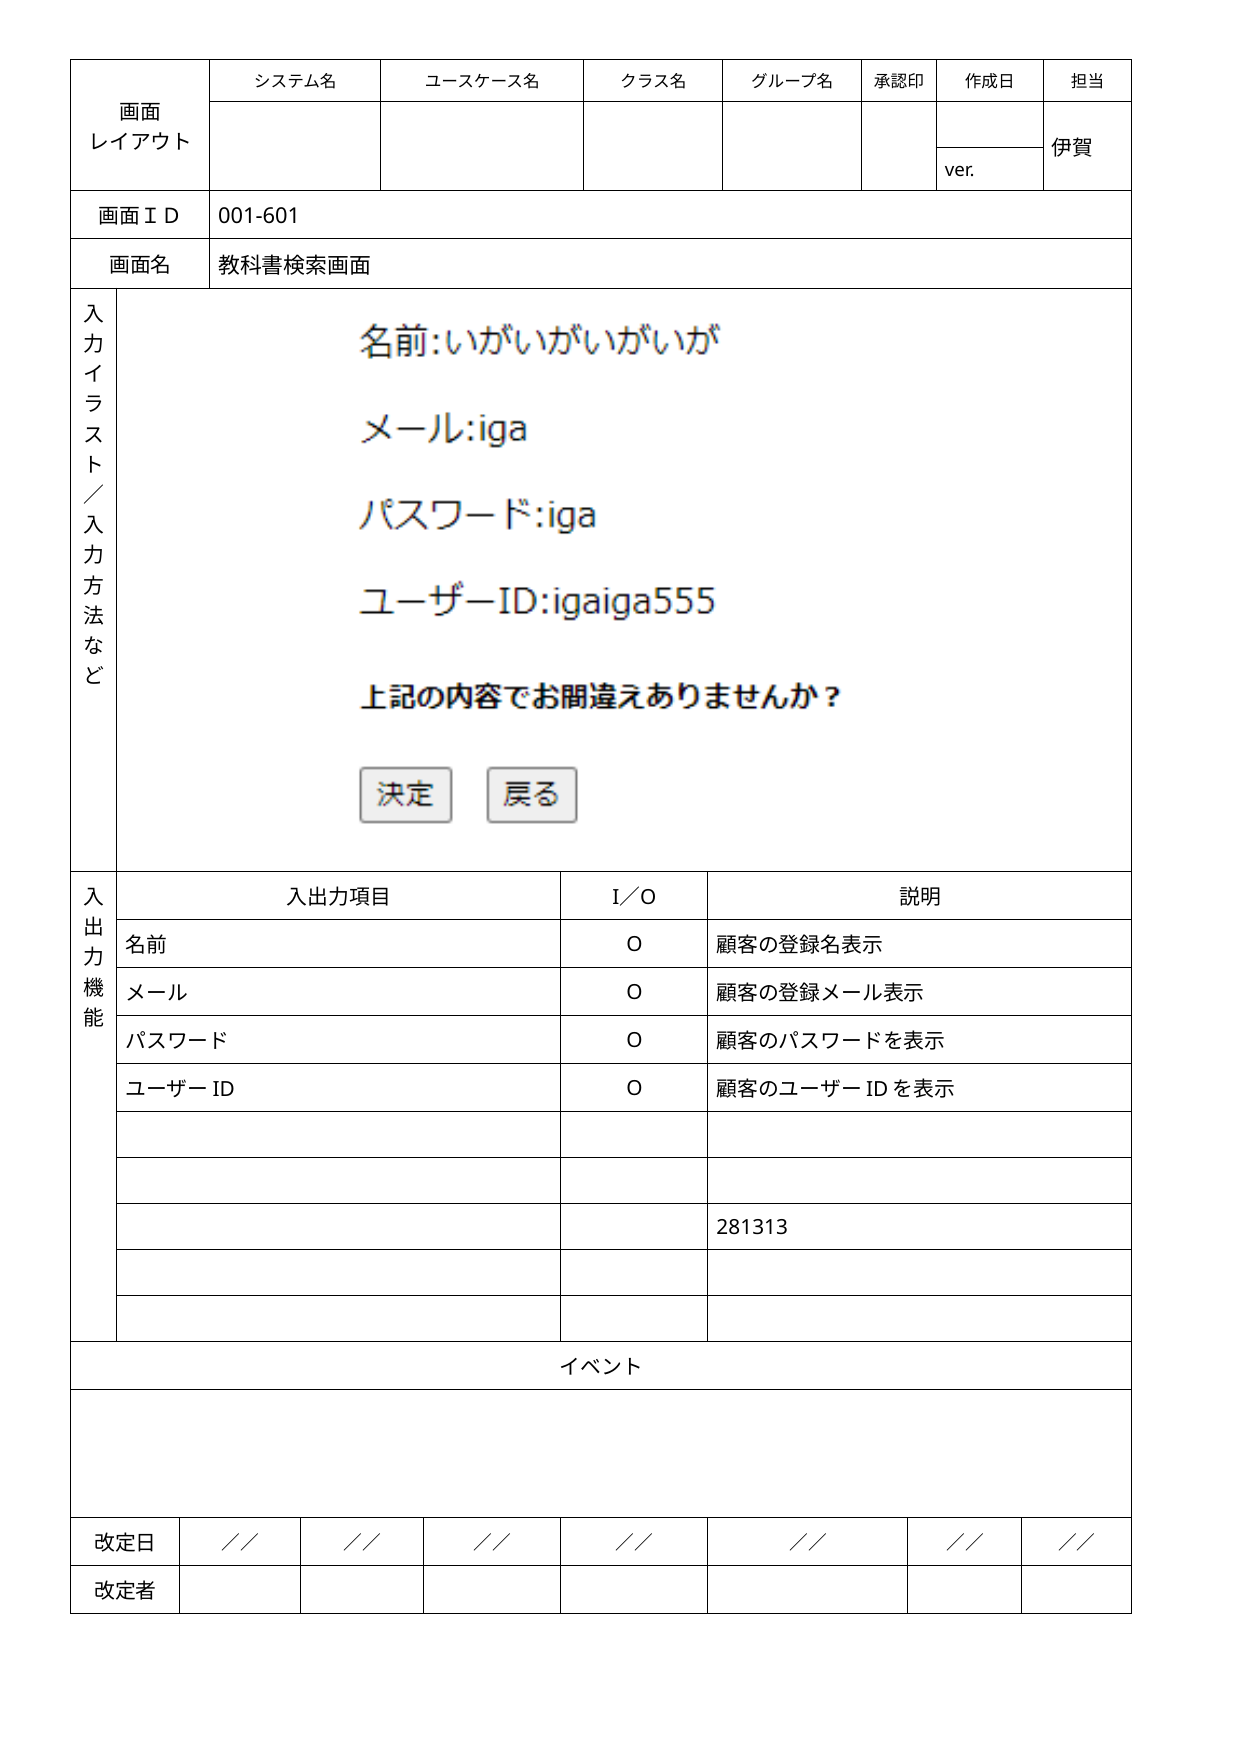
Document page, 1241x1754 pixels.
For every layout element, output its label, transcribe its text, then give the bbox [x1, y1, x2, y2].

table_cell 画面ＩＤ [71, 191, 209, 238]
table_cell [561, 1250, 707, 1295]
table_cell ／／ [301, 1518, 423, 1565]
table_cell [723, 102, 861, 190]
table_cell [561, 1204, 707, 1249]
table_cell I／O [561, 872, 707, 919]
table_cell [180, 1566, 300, 1613]
table_cell 名前 [117, 920, 560, 967]
table_cell [117, 1158, 560, 1203]
table_cell 入出力機能 [71, 872, 116, 1341]
table_cell [937, 102, 1043, 147]
table_cell [117, 1250, 560, 1295]
table_cell イベント [71, 1342, 1131, 1389]
table_cell [708, 1112, 1131, 1157]
table_cell [117, 289, 1131, 871]
table_cell [117, 1296, 560, 1341]
table_cell [301, 1566, 423, 1613]
table_cell [908, 1566, 1021, 1613]
table_cell [708, 1250, 1131, 1295]
table_cell [561, 1296, 707, 1341]
table_cell [1022, 1566, 1131, 1613]
table_cell [424, 1566, 560, 1613]
table_cell [381, 102, 583, 190]
table_cell 001-601 [210, 191, 1131, 238]
table_cell パスワード [117, 1016, 560, 1062]
table_cell ／／ [561, 1518, 707, 1565]
table_cell ユーザーID [117, 1064, 560, 1111]
table_cell ／／ [180, 1518, 300, 1565]
table_cell 伊賀 [1044, 102, 1131, 190]
table_cell [561, 1158, 707, 1203]
table_cell 顧客のパスワードを表示 [708, 1016, 1131, 1062]
table_cell [561, 1112, 707, 1157]
table_cell 画面名 [71, 239, 209, 288]
table_cell ／／ [1022, 1518, 1131, 1565]
table_header 作成日 [937, 60, 1043, 101]
table_cell メール [117, 968, 560, 1014]
table_cell [210, 102, 380, 190]
table_cell 入力イラスト／入力方法など [71, 289, 116, 871]
table_header グループ名 [723, 60, 861, 101]
table_cell O [561, 920, 707, 967]
table_cell O [561, 1064, 707, 1111]
table_header 承認印 [862, 60, 936, 101]
table_cell 教科書検索画面 [210, 239, 1131, 288]
table_cell [117, 1112, 560, 1157]
table_cell [708, 1296, 1131, 1341]
table_header クラス名 [584, 60, 722, 101]
table_cell 改定日 [71, 1518, 179, 1565]
table_cell 改定者 [71, 1566, 179, 1613]
table_cell ／／ [424, 1518, 560, 1565]
picture [345, 305, 919, 841]
table_cell O [561, 1016, 707, 1062]
table_cell [584, 102, 722, 190]
table_header 画面 レイアウト [71, 60, 209, 190]
table_cell ／／ [908, 1518, 1021, 1565]
table_cell [561, 1566, 707, 1613]
table_cell 顧客のユーザーIDを表示 [708, 1064, 1131, 1111]
table_cell 顧客の登録名表示 [708, 920, 1131, 967]
table_cell [117, 1204, 560, 1249]
table_cell [708, 1566, 907, 1613]
table_cell ／／ [708, 1518, 907, 1565]
table_cell [862, 102, 936, 190]
table_cell [708, 1158, 1131, 1203]
table_cell 説明 [708, 872, 1131, 919]
table_cell 顧客の登録メール表示 [708, 968, 1131, 1014]
table_header システム名 [210, 60, 380, 101]
table_cell O [561, 968, 707, 1014]
table_cell ver. [937, 148, 1043, 190]
table_header 担当 [1044, 60, 1131, 101]
table_cell 入出力項目 [117, 872, 560, 919]
table_cell [71, 1390, 1131, 1517]
table_cell 2099 [708, 1204, 1131, 1249]
table_header ユースケース名 [381, 60, 583, 101]
